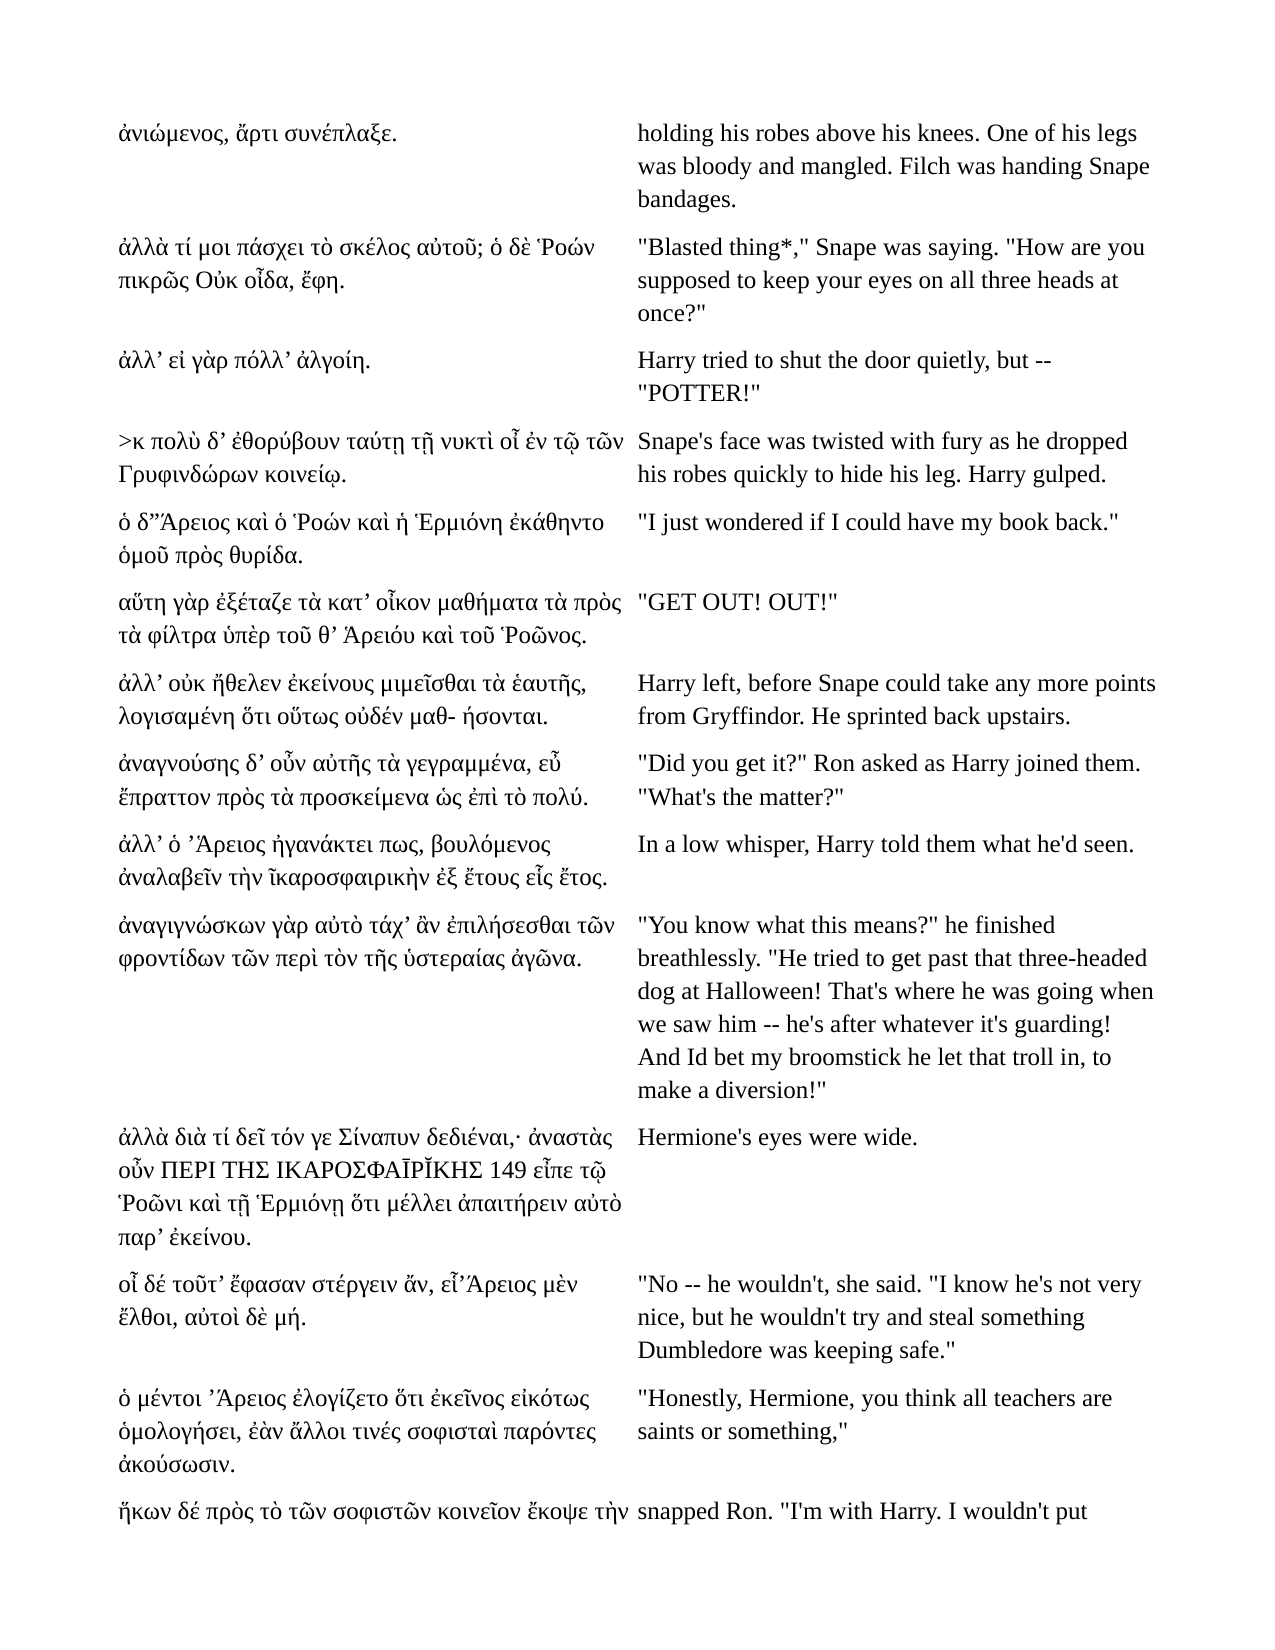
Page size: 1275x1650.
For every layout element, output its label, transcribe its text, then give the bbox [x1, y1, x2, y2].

table_cell ἀνιώμενος, ἄρτι συνέπλαξε. [118, 118, 637, 232]
table_cell ἥκων δέ πρὸς τὸ τῶν σοφιστῶν κοινεῖον ἔκοψε τὴν [118, 1496, 637, 1525]
table_cell holding his robes above his knees. One of his legs was bloody and mangled. Filch was handing Snape bandages. [638, 118, 1157, 232]
table_cell "Blasted thing*," Snape was saying. "How are you supposed to keep your eyes on all three heads at once?" [638, 232, 1157, 345]
table_cell ἀλλ’ οὐκ ἤθελεν ἐκείνους μιμεῖσθαι τὰ ἑαυτῆς, λογισαμένη ὅτι οὕτως οὐδέν μαθ- ήσονται. [118, 668, 637, 748]
table_cell Hermione's eyes were wide. [638, 1123, 1157, 1269]
table_cell ἀλλ’ ὁ ’Ἁρειος ἠγανάκτει πως, βουλόμενος ἀναλαβεῖν τὴν ῖκαροσφαιρικὴν ἐξ ἔτους εἷς ἔτος. [118, 829, 637, 910]
table_cell ὁ μέντοι ’Άρειος ἐλογίζετο ὅτι ἐκεῖνος εἰκότως ὁμολογήσει, ἐὰν ἄλλοι τινές σοφισταὶ παρόντες ἀκούσωσιν. [118, 1383, 637, 1496]
table_cell ἀλλ’ εἰ γὰρ πόλλ’ ἀλγοίη. [118, 345, 637, 426]
table_cell ὁ δ”Άρειος καὶ ὁ Ῥοών καὶ ἡ Ἑρμιόνη ἐκάθηντο ὁμοῦ πρὸς θυρίδα. [118, 507, 637, 587]
table_cell Snape's face was twisted with fury as he dropped his robes quickly to hide his leg. Harry gulped. [638, 426, 1157, 507]
table_cell ἀναγνούσης δ’ οὖν αὐτῆς τὰ γεγραμμένα, εὖ ἔπραττον πρὸς τὰ προσκείμενα ὡς ἐπὶ τὸ πολύ. [118, 749, 637, 829]
table_cell "I just wondered if I could have my book back." [638, 507, 1157, 587]
table_cell "GET OUT! OUT!" [638, 587, 1157, 668]
table_cell ἀλλὰ διὰ τί δεῖ τόν γε Σίναπυν δεδιέναι,· ἀναστὰς οὖν ΠΕΡΙ ΤΗΣ ΙΚΑΡΟΣΦΑῙΡῘΚΗΣ 149 εἶπε τῷ Ῥοῶνι καὶ τῇ Ἑρμιόνῃ ὅτι μέλλει ἀπαιτήρειν αὐτὸ παρ’ ἐκείνου. [118, 1123, 637, 1269]
table_cell ἀλλὰ τί μοι πάσχει τὸ σκέλος αὐτοῦ; ὁ δὲ Ῥοών πικρῶς Οὐκ οἶδα, ἔφη. [118, 232, 637, 345]
table_cell αὕτη γὰρ ἐξέταζε τὰ κατ’ οἶκον μαθήματα τὰ πρὸς τὰ φίλτρα ὑπὲρ τοῦ θ’ Ἁρειόυ καὶ τοῦ Ῥοῶνος. [118, 587, 637, 668]
table_cell In a low whisper, Harry told them what he'd seen. [638, 829, 1157, 910]
table_cell οἶ δέ τοῦτ’ ἔφασαν στέργειν ἄν, εἷ’Άρειος μὲν ἔλθοι, αὐτοὶ δὲ μή. [118, 1269, 637, 1383]
table_cell snapped Ron. "I'm with Harry. I wouldn't put [638, 1496, 1157, 1525]
table_cell Harry left, before Snape could take any more points from Gryffindor. He sprinted back upstairs. [638, 668, 1157, 748]
table_cell "Honestly, Hermione, you think all teachers are saints or something," [638, 1383, 1157, 1496]
table_cell "Did you get it?" Ron asked as Harry joined them. "What's the matter?" [638, 749, 1157, 829]
table_cell >κ πολὺ δ’ ἐθορύβουν ταύτῃ τῇ νυκτὶ οἶ ἐν τῷ τῶν Γρυφινδώρων κοινείῳ. [118, 426, 637, 507]
table_cell Harry tried to shut the door quietly, but -- "POTTER!" [638, 345, 1157, 426]
table_cell "You know what this means?" he finished breathlessly. "He tried to get past that three-headed dog at Halloween! That's where he was going when we saw him -- he's after whatever it's guarding! And Id bet my broomstick he let that troll in, to make a diversion!" [638, 910, 1157, 1122]
table_cell ἀναγιγνώσκων γὰρ αὐτὸ τάχ’ ἂν ἐπιλήσεσθαι τῶν φροντίδων τῶν περὶ τὸν τῆς ὑστεραίας ἀγῶνα. [118, 910, 637, 1122]
table_cell "No -- he wouldn't, she said. "I know he's not very nice, but he wouldn't try and steal something Dumbledore was keeping safe." [638, 1269, 1157, 1383]
